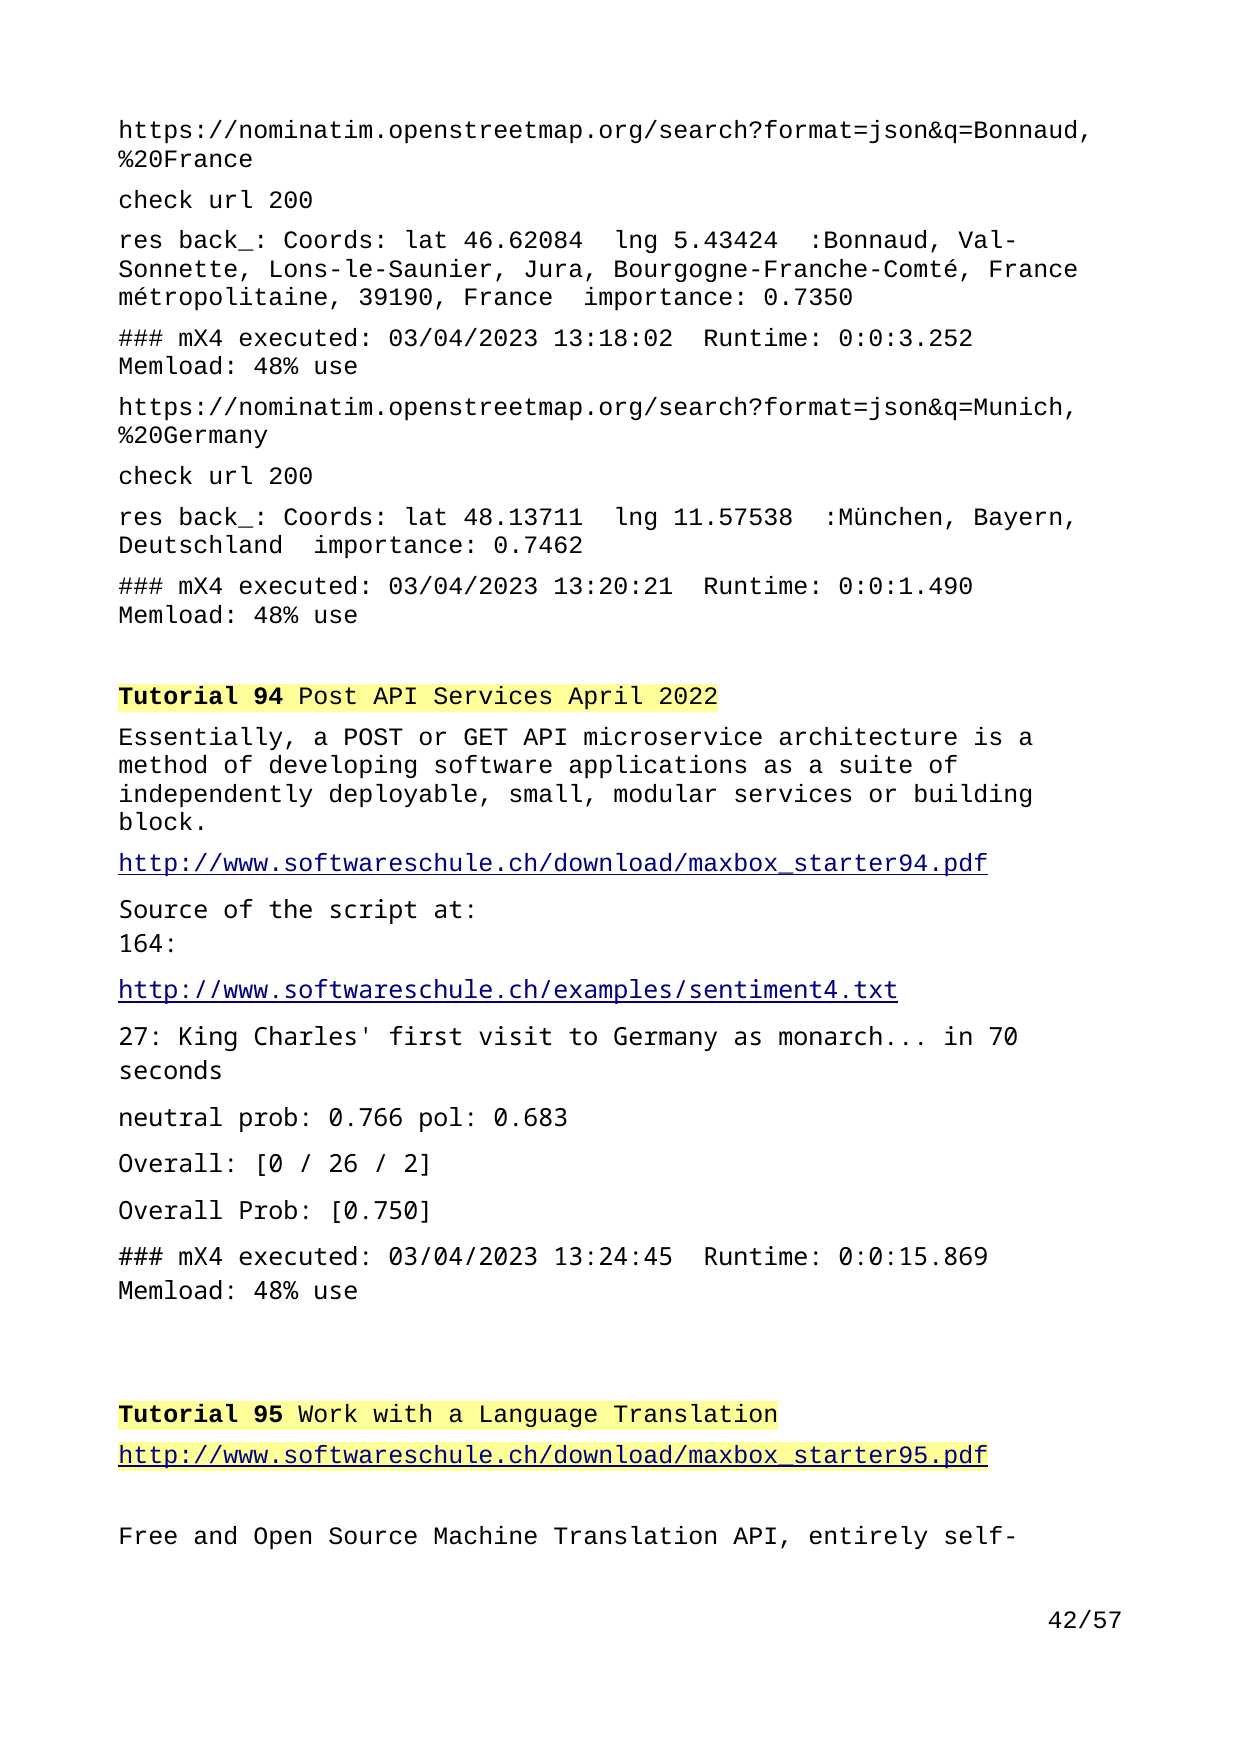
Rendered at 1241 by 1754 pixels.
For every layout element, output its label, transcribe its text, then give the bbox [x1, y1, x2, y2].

text https://nominatim.openstreetmap.org/search?format=json&q=Munich,%20Germany [118, 395, 1122, 451]
text Free and Open Source Machine Translation API, entirely self- [118, 1524, 1122, 1552]
text 27: King Charles' first visit to Germany as monarch... in 70 seconds [118, 1019, 1122, 1087]
text check url 200 [118, 187, 1122, 216]
text http://www.softwareschule.ch/examples/sentiment4.txt [118, 972, 1122, 1006]
text https://nominatim.openstreetmap.org/search?format=json&q=Bonnaud,%20France [118, 118, 1122, 175]
text http://www.softwareschule.ch/download/maxbox_starter95.pdf [118, 1442, 1122, 1471]
text check url 200 [118, 464, 1122, 492]
text ### mX4 executed: 03/04/2023 13:18:02 Runtime: 0:0:3.252 Memload: 48% use [118, 326, 1122, 382]
text ### mX4 executed: 03/04/2023 13:20:21 Runtime: 0:0:1.490 Memload: 48% use [118, 574, 1122, 631]
text http://www.softwareschule.ch/download/maxbox_starter94.pdf [118, 851, 1122, 879]
text Tutorial 94 Post API Services April 2022 [118, 684, 1122, 712]
text neutral prob: 0.766 pol: 0.683 [118, 1099, 1122, 1133]
text res back_: Coords: lat 48.13711 lng 11.57538 :München, Bayern, Deutschland importance: 0.7462 [118, 505, 1122, 561]
text res back_: Coords: lat 46.62084 lng 5.43424 :Bonnaud, Val-Sonnette, Lons-le-Saunier, Jura, Bourgogne-Franche-Comté, France métropolitaine, 39190, France importance: 0.7350 [118, 228, 1122, 313]
text Source of the script at: 164: [118, 891, 1122, 959]
text ### mX4 executed: 03/04/2023 13:24:45 Runtime: 0:0:15.869 Memload: 48% use [118, 1239, 1122, 1307]
text Tutorial 95 Work with a Language Translation [118, 1401, 1122, 1430]
text Overall: [0 / 26 / 2] [118, 1146, 1122, 1180]
text Essentially, a POST or GET API microservice architecture is a method of developing software applications as a suite of independently deployable, small, modular services or building block. [118, 725, 1122, 838]
text Overall Prob: [0.750] [118, 1192, 1122, 1226]
